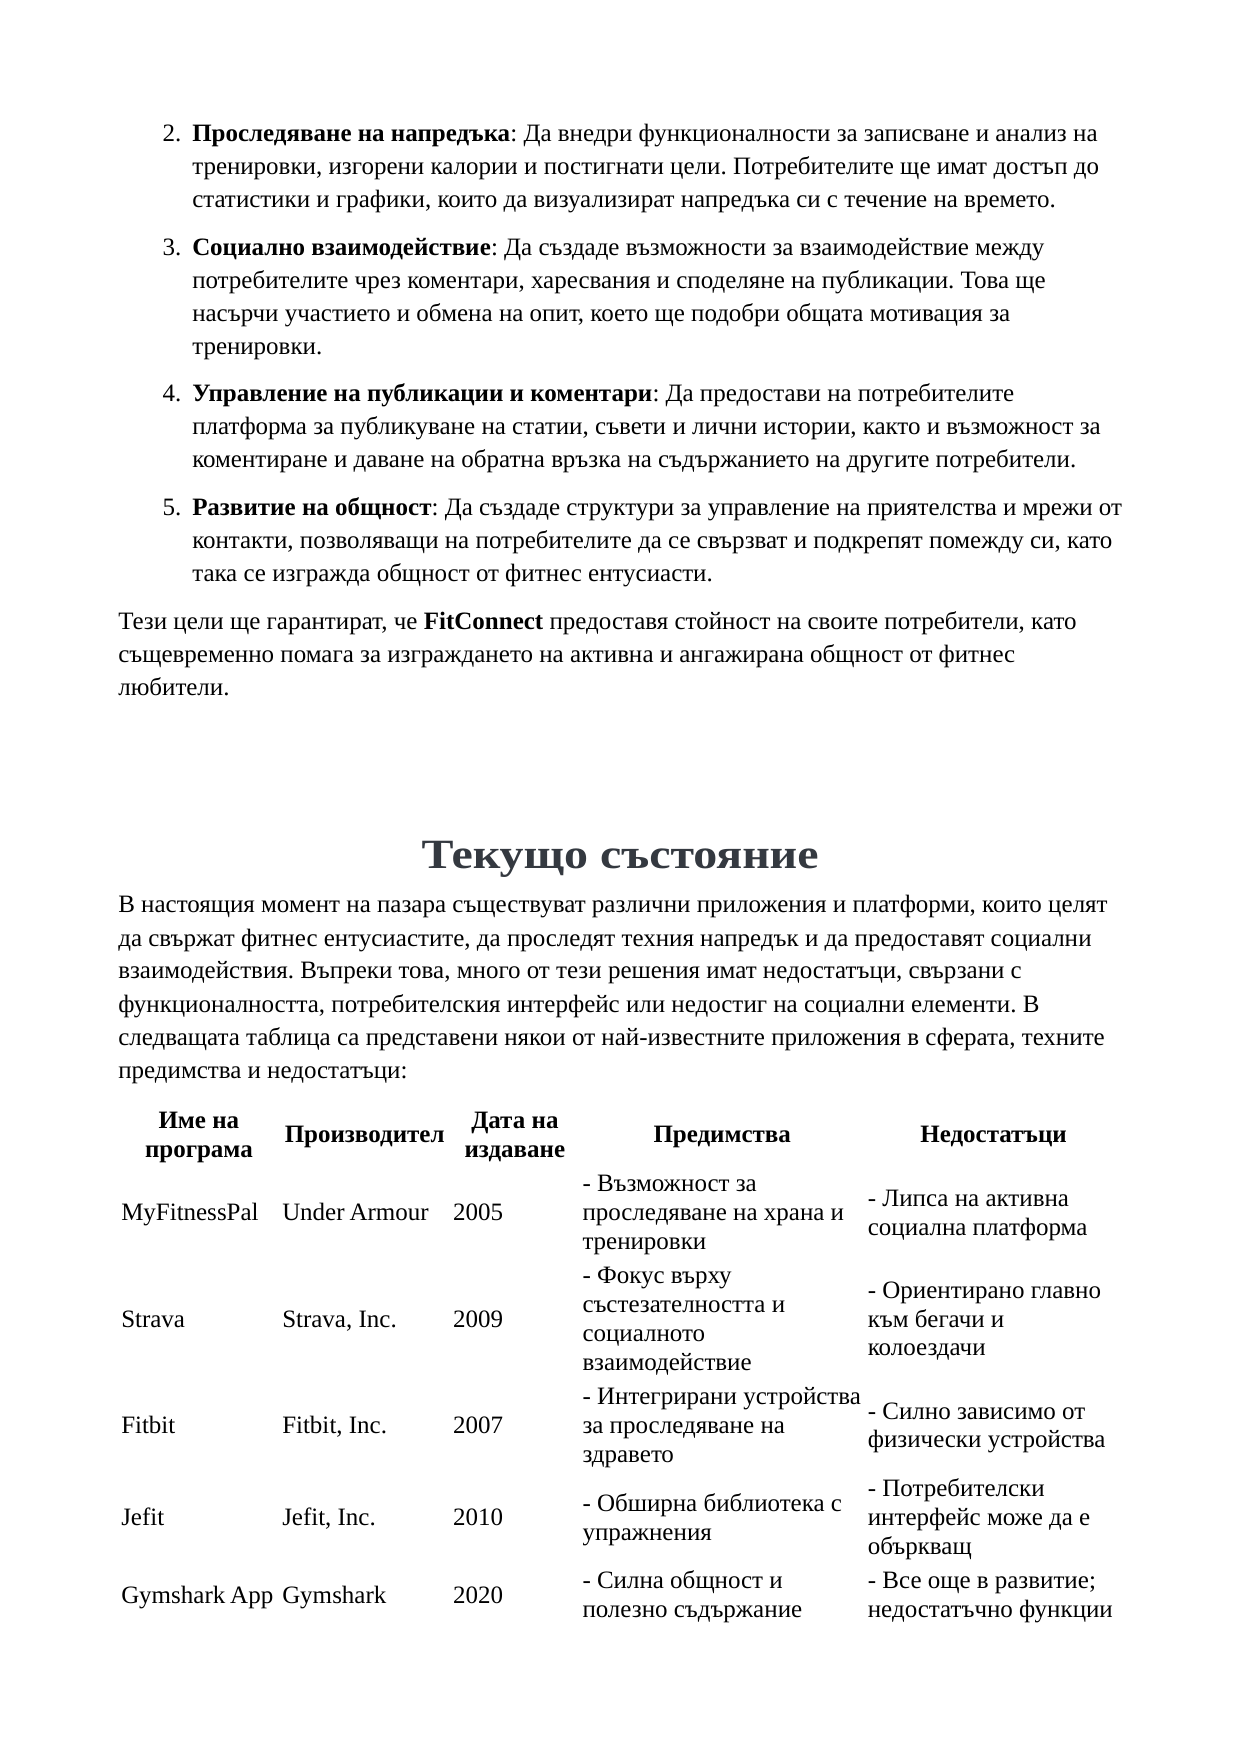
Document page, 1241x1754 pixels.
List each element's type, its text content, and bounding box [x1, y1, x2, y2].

table_cell Jefit, Inc. [279, 1471, 450, 1563]
table_cell - Все още в развитие; недостатъчно функции [865, 1563, 1122, 1626]
text В настоящия момент на пазара съществуват различни приложения и платформи, които целят да свържат фитнес ентусиастите, да проследят техния напредък и да предоставят социални взаимодействия. Въпреки това, много от тези решения имат недостатъци, свързани с функционалността, потребителския интерфейс или недостиг на социални елементи. В следващата таблица са представени някои от най-известните приложения в сферата, техните предимства и недостатъци: [118, 889, 1122, 1083]
table_header Недостатъци [865, 1102, 1122, 1166]
table_cell Jefit [118, 1471, 279, 1563]
table_cell - Липса на активна социална платформа [865, 1166, 1122, 1258]
table_header Производител [279, 1102, 450, 1166]
table_cell MyFitnessPal [118, 1166, 279, 1258]
table_cell - Потребителски интерфейс може да е объркващ [865, 1471, 1122, 1563]
text Тези цели ще гарантират, че FitConnect предоставя стойност на своите потребители, като същевременно помага за изграждането на активна и ангажирана общност от фитнес любители. [118, 606, 1122, 701]
table_cell Under Armour [279, 1166, 450, 1258]
table_cell Gymshark App [118, 1563, 279, 1626]
table_cell 2020 [450, 1563, 579, 1626]
table_cell Strava, Inc. [279, 1258, 450, 1378]
table_cell - Силно зависимо от физически устройства [865, 1379, 1122, 1471]
table_cell - Обширна библиотека с упражнения [579, 1471, 865, 1563]
table_cell - Силна общност и полезно съдържание [579, 1563, 865, 1626]
table_cell 2005 [450, 1166, 579, 1258]
table_cell 2007 [450, 1379, 579, 1471]
table_cell Fitbit, Inc. [279, 1379, 450, 1471]
subtitle Текущо състояние [118, 829, 1122, 877]
table_header Дата на издаване [450, 1102, 579, 1166]
table_cell - Ориентирано главно към бегачи и колоездачи [865, 1258, 1122, 1378]
table_header Предимства [579, 1102, 865, 1166]
table_cell - Възможност за проследяване на храна и тренировки [579, 1166, 865, 1258]
list Проследяване на напредъка: Да внедри функционалности за записване и анализ на тренировки, изгорени калории и постигнати цели. Потребителите ще имат достъп до статистики и графики, които да визуализират напредъка си с течение на времето. [162, 118, 1122, 213]
table_cell - Фокус върху състезателността и социалното взаимодействие [579, 1258, 865, 1378]
table_cell Gymshark [279, 1563, 450, 1626]
table_cell 2009 [450, 1258, 579, 1378]
table_cell 2010 [450, 1471, 579, 1563]
list Управление на публикации и коментари: Да предостави на потребителите платформа за публикуване на статии, съвети и лични истории, както и възможност за коментиране и даване на обратна връзка на съдържанието на другите потребители. [162, 378, 1122, 473]
table_cell - Интегрирани устройства за проследяване на здравето [579, 1379, 865, 1471]
table_cell Strava [118, 1258, 279, 1378]
list Социално взаимодействие: Да създаде възможности за взаимодействие между потребителите чрез коментари, харесвания и споделяне на публикации. Това ще насърчи участието и обмена на опит, което ще подобри общата мотивация за тренировки. [162, 232, 1122, 359]
table_header Име на програма [118, 1102, 279, 1166]
table_cell Fitbit [118, 1379, 279, 1471]
list Развитие на общност: Да създаде структури за управление на приятелства и мрежи от контакти, позволяващи на потребителите да се свързват и подкрепят помежду си, като така се изгражда общност от фитнес ентусиасти. [162, 492, 1122, 587]
